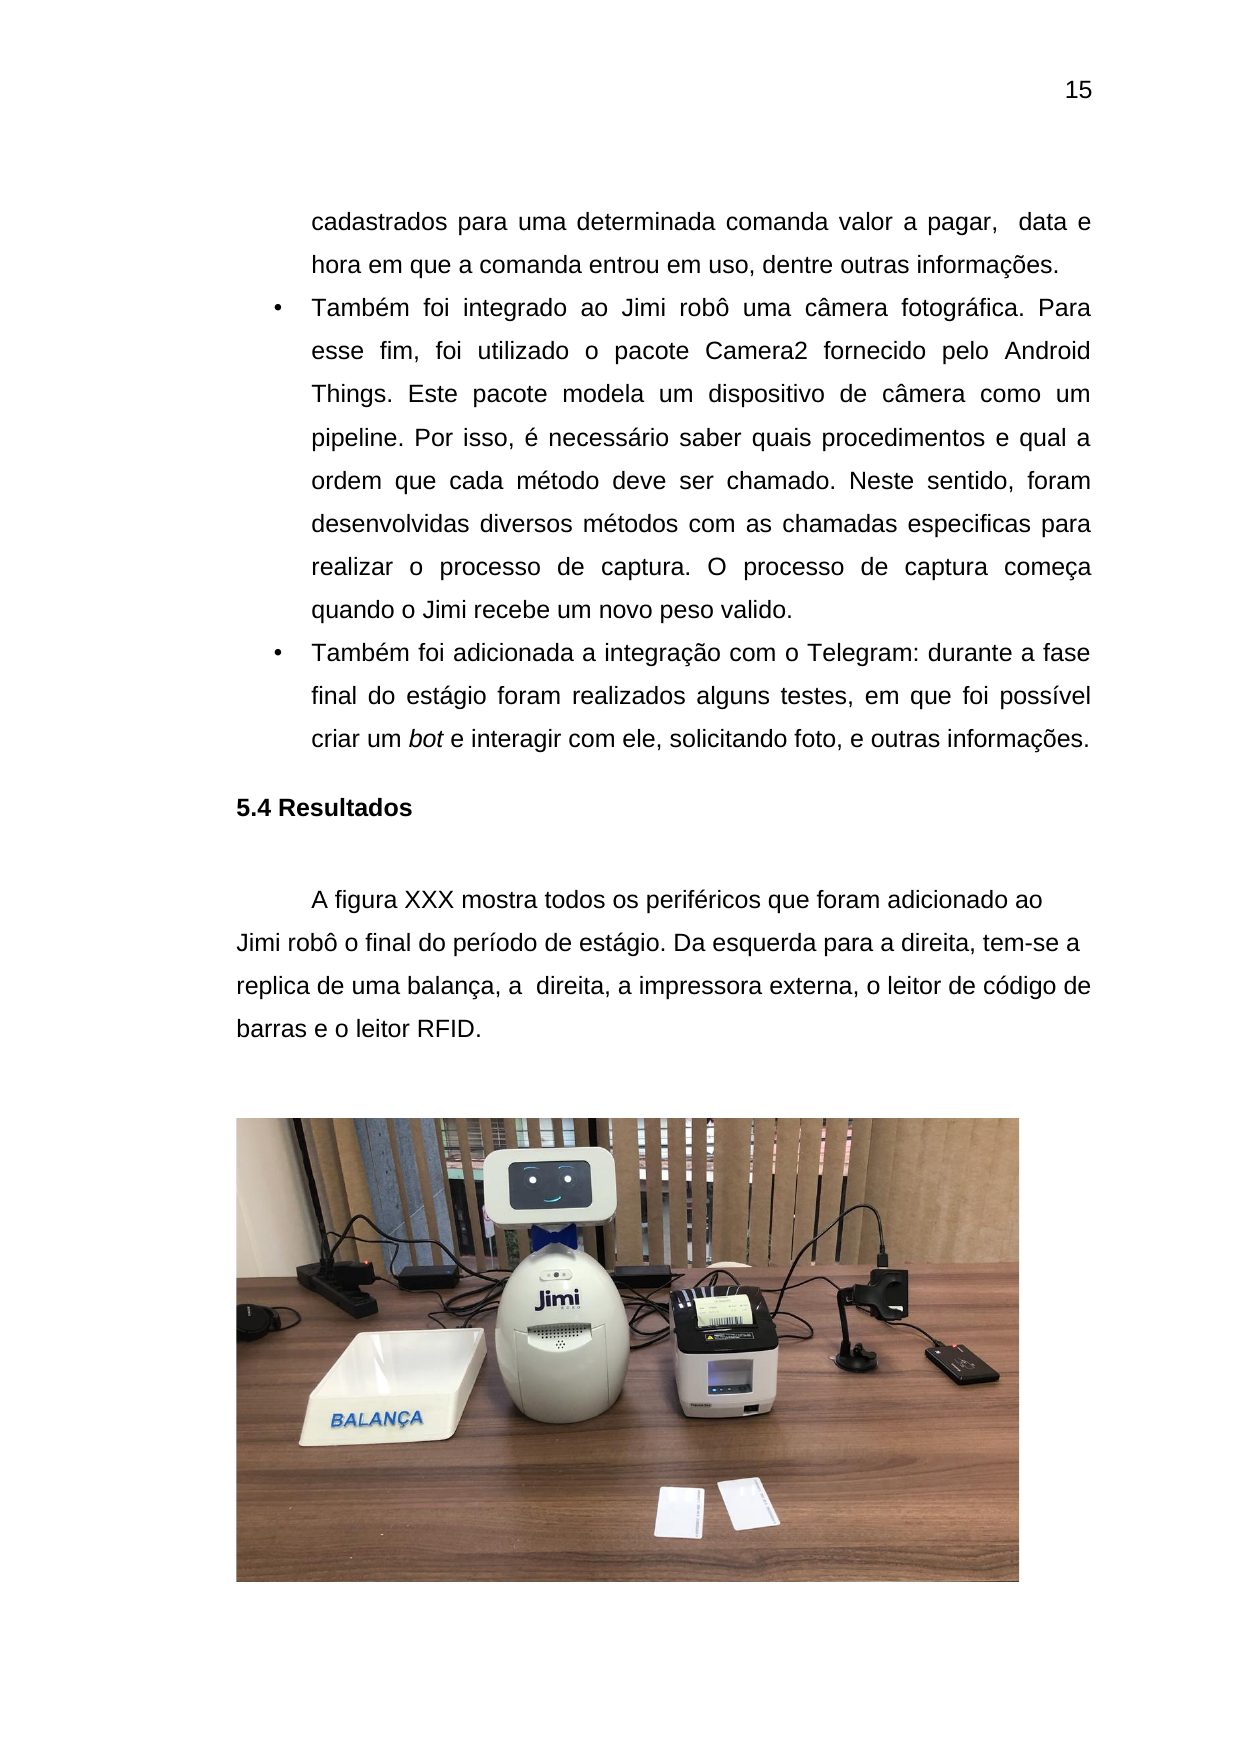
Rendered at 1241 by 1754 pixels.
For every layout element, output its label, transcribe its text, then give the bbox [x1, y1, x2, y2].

subtitle 5.4 Resultados [236, 793, 1092, 821]
list Também foi adicionada a integração com o Telegram: durante a fase final do estágio foram realizados alguns testes, em que foi possível criar um bot e interagir com ele, solicitando foto, e outras informações. [274, 638, 1092, 753]
list cadastrados para uma determinada comanda valor a pagar, data e hora em que a comanda entrou em uso, dentre outras informações. [274, 207, 1092, 279]
picture [236, 1118, 1020, 1582]
list Também foi integrado ao Jimi robô uma câmera fotográfica. Para esse fim, foi utilizado o pacote Camera2 fornecido pelo Android Things. Este pacote modela um dispositivo de câmera como um pipeline. Por isso, é necessário saber quais procedimentos e qual a ordem que cada método deve ser chamado. Neste sentido, foram desenvolvidas diversos métodos com as chamadas especificas para realizar o processo de captura. O processo de captura começa quando o Jimi recebe um novo peso valido. [274, 293, 1092, 624]
text A figura XXX mostra todos os periféricos que foram adicionado ao Jimi robô o final do período de estágio. Da esquerda para a direita, tem-se a replica de uma balança, a direita, a impressora externa, o leitor de código de barras e o leitor RFID. [236, 885, 1092, 1043]
